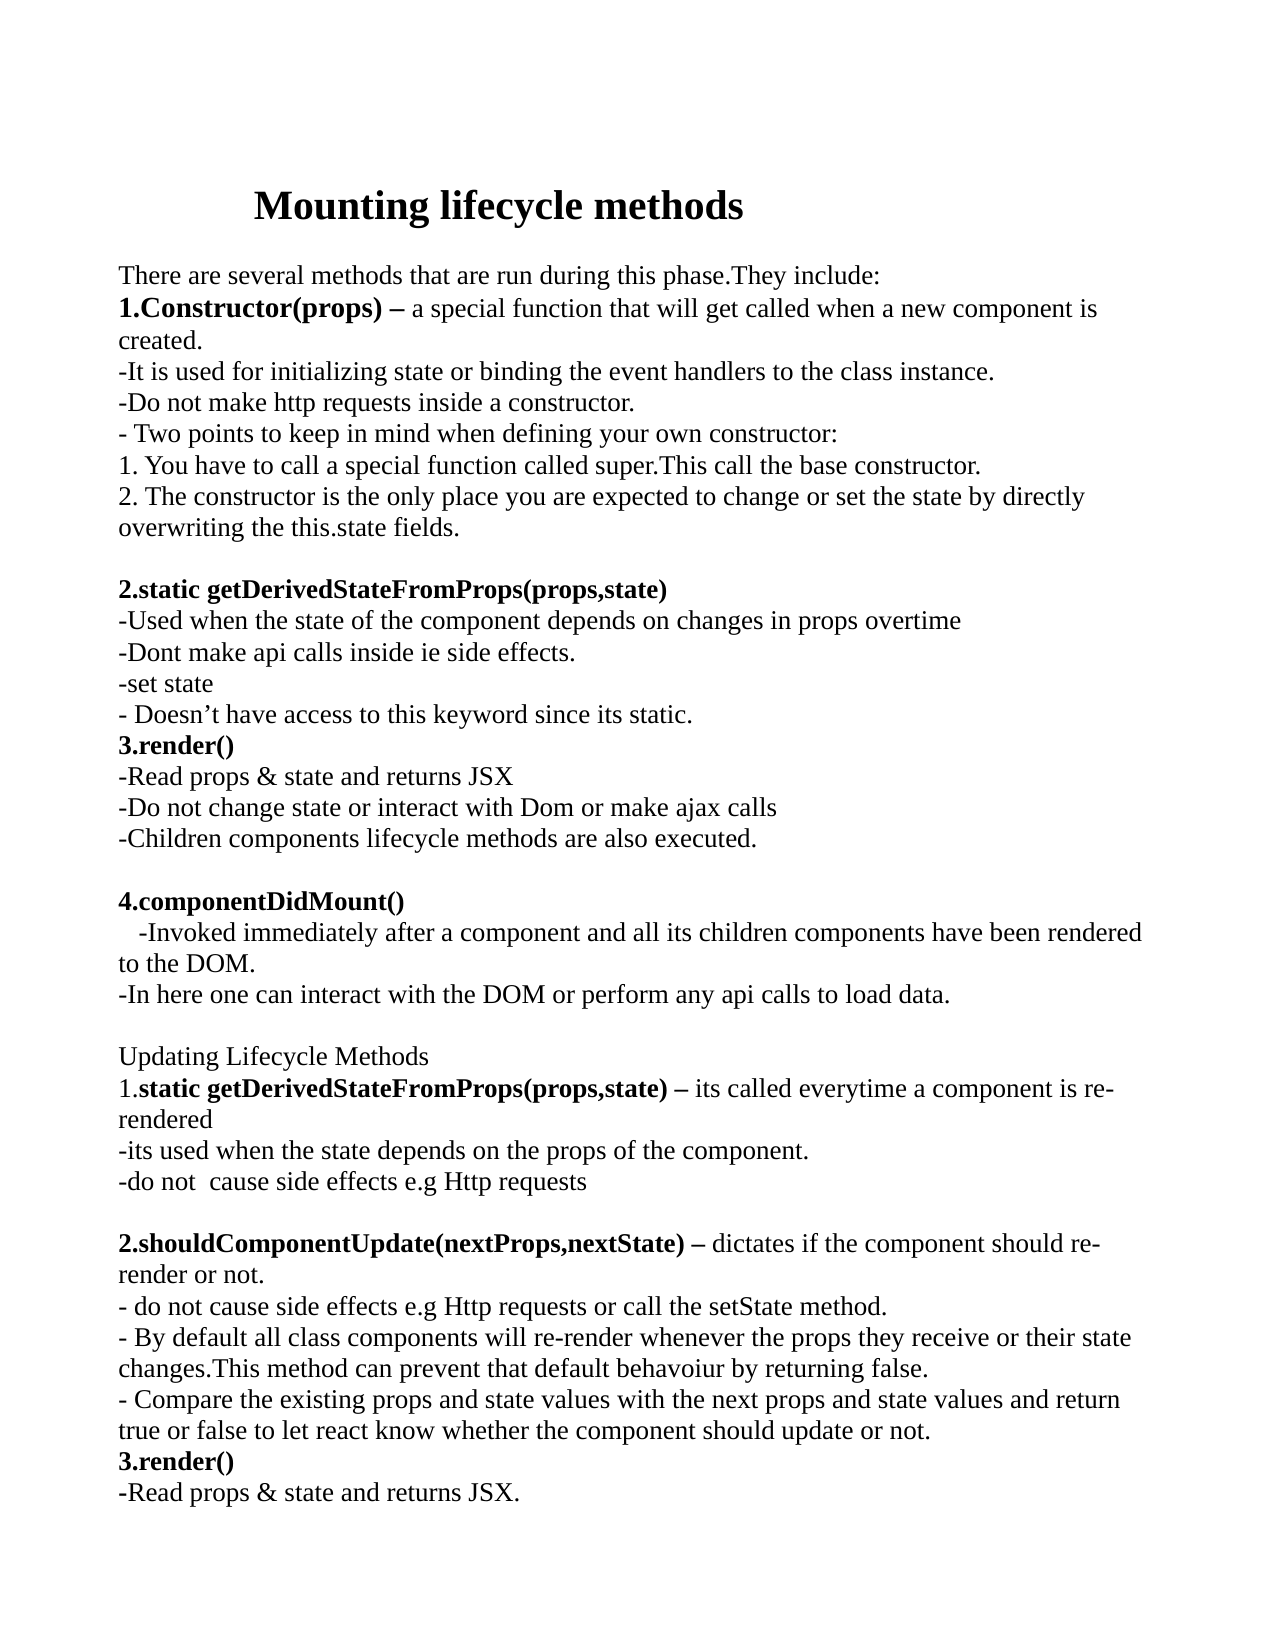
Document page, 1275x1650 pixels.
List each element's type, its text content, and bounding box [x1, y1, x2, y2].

text - Doesn’t have access to this keyword since its static. [118, 698, 1157, 729]
text - By default all class components will re-render whenever the props they receive or their state changes.This method can prevent that default behavoiur by returning false. [118, 1321, 1157, 1383]
text 1.static getDerivedStateFromProps(props,state) – its called everytime a component is re-rendered [118, 1072, 1157, 1134]
text Mounting lifecycle methods [118, 180, 1157, 228]
text - Two points to keep in mind when defining your own constructor: [118, 418, 1157, 449]
text 1.Constructor(props) – a special function that will get called when a new component is created. [118, 291, 1157, 355]
text 3.render() [118, 1445, 1157, 1477]
text 2.shouldComponentUpdate(nextProps,nextState) – dictates if the component should re-render or not. [118, 1227, 1157, 1290]
text -Used when the state of the component depends on changes in props overtime [118, 604, 1157, 636]
text Updating Lifecycle Methods [118, 1041, 1157, 1072]
text 2. The constructor is the only place you are expected to change or set the state by directly overwriting the this.state fields. [118, 480, 1157, 542]
text -In here one can interact with the DOM or perform any api calls to load data. [118, 978, 1157, 1009]
text -Do not make http requests inside a constructor. [118, 386, 1157, 418]
text -Read props & state and returns JSX. [118, 1477, 1157, 1508]
text There are several methods that are run during this phase.They include: [118, 259, 1157, 291]
text - Compare the existing props and state values with the next props and state values and return true or false to let react know whether the component should update or not. [118, 1383, 1157, 1445]
text -its used when the state depends on the props of the component. [118, 1134, 1157, 1165]
text -do not cause side effects e.g Http requests [118, 1165, 1157, 1196]
text -Children components lifecycle methods are also executed. [118, 822, 1157, 854]
text -It is used for initializing state or binding the event handlers to the class instance. [118, 355, 1157, 386]
text -Do not change state or interact with Dom or make ajax calls [118, 791, 1157, 822]
text -set state [118, 667, 1157, 698]
text 3.render() [118, 729, 1157, 760]
text -Read props & state and returns JSX [118, 760, 1157, 791]
text 1. You have to call a special function called super.This call the base constructor. [118, 449, 1157, 480]
text 2.static getDerivedStateFromProps(props,state) [118, 573, 1157, 604]
text -Invoked immediately after a component and all its children components have been rendered to the DOM. [118, 916, 1157, 978]
text 4.componentDidMount() [118, 885, 1157, 916]
text -Dont make api calls inside ie side effects. [118, 636, 1157, 667]
text - do not cause side effects e.g Http requests or call the setState method. [118, 1290, 1157, 1321]
